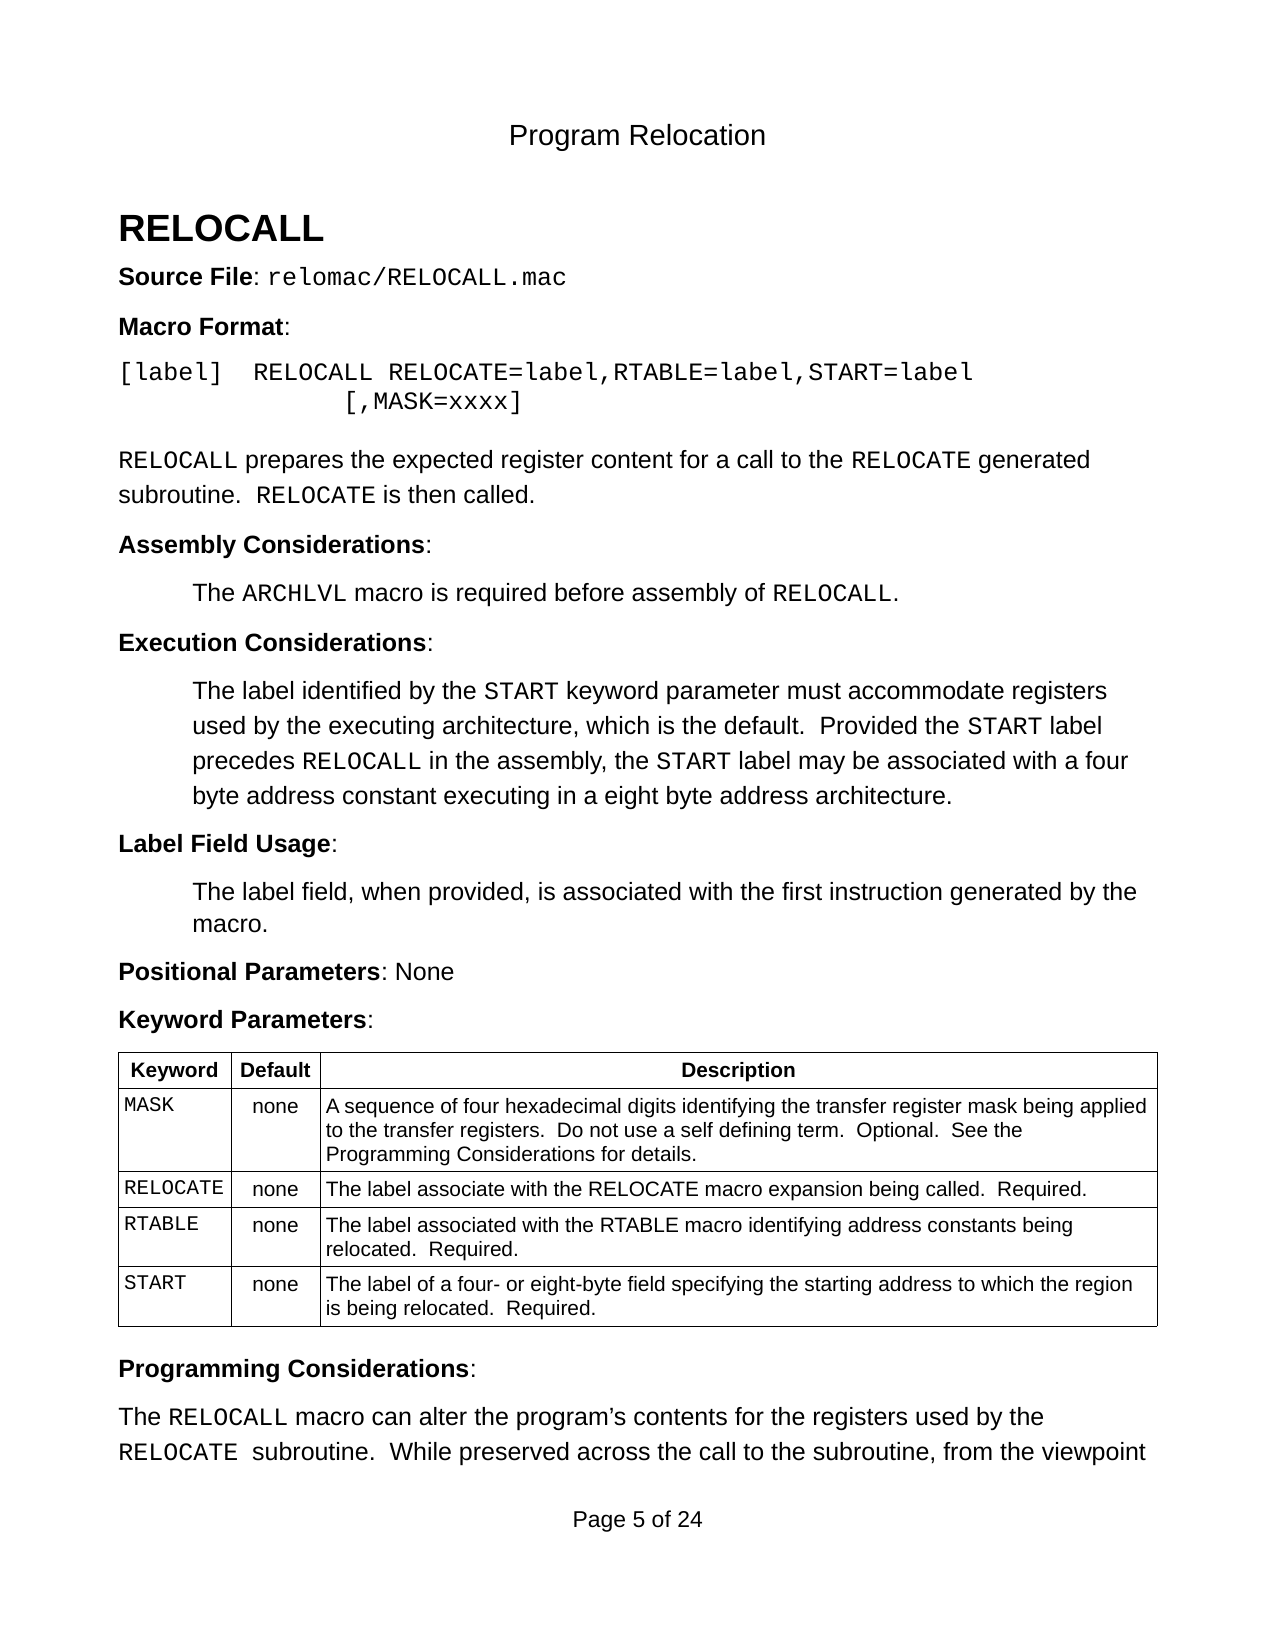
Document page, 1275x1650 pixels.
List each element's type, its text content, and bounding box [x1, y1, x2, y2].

table_header Description [321, 1053, 1157, 1088]
table_header Keyword [119, 1053, 231, 1088]
table_cell none [232, 1089, 320, 1171]
table_cell RELOCATE [119, 1172, 231, 1207]
text [,MASK=xxxx] [118, 388, 1157, 417]
text The label identified by the START keyword parameter must accommodate registers used by the executing architecture, which is the default. Provided the START label precedes RELOCALL in the assembly, the START label may be associated with a four byte address constant executing in a eight byte address architecture. [192, 676, 1157, 810]
table_cell none [232, 1267, 320, 1326]
table_cell A sequence of four hexadecimal digits identifying the transfer register mask being applied to the transfer registers. Do not use a self defining term. Optional. See the Programming Considerations for details. [321, 1089, 1157, 1171]
table_header Default [232, 1053, 320, 1088]
table_cell The label associated with the RTABLE macro identifying address constants being relocated. Required. [321, 1208, 1157, 1266]
table_cell none [232, 1172, 320, 1207]
text [label] RELOCALL RELOCATE=label,RTABLE=label,START=label [118, 360, 1157, 388]
text Keyword Parameters: [118, 1005, 1157, 1033]
text Programming Considerations: [118, 1354, 1157, 1383]
table_cell The label of a four- or eight-byte field specifying the starting address to which the region is being relocated. Required. [321, 1267, 1157, 1326]
text The RELOCALL macro can alter the program’s contents for the registers used by the RELOCATE subroutine. While preserved across the call to the subroutine, from the viewpoint [118, 1402, 1157, 1468]
table_cell The label associate with the RELOCATE macro expansion being called. Required. [321, 1172, 1157, 1207]
text RELOCALL prepares the expected register content for a call to the RELOCATE generated subroutine. RELOCATE is then called. [118, 445, 1157, 511]
text Assembly Considerations: [118, 530, 1157, 559]
table_cell MASK [119, 1089, 231, 1171]
table_cell START [119, 1267, 231, 1326]
text Macro Format: [118, 312, 1157, 341]
text Label Field Usage: [118, 829, 1157, 858]
text Positional Parameters: None [118, 957, 1157, 986]
text Execution Considerations: [118, 628, 1157, 657]
text Source File: relomac/RELOCALL.mac [118, 262, 1157, 293]
subtitle RELOCALL [118, 206, 1157, 250]
table_cell RTABLE [119, 1208, 231, 1266]
text The ARCHLVL macro is required before assembly of RELOCALL. [192, 578, 1157, 609]
table_cell none [232, 1208, 320, 1266]
text The label field, when provided, is associated with the first instruction generated by the macro. [192, 876, 1157, 938]
